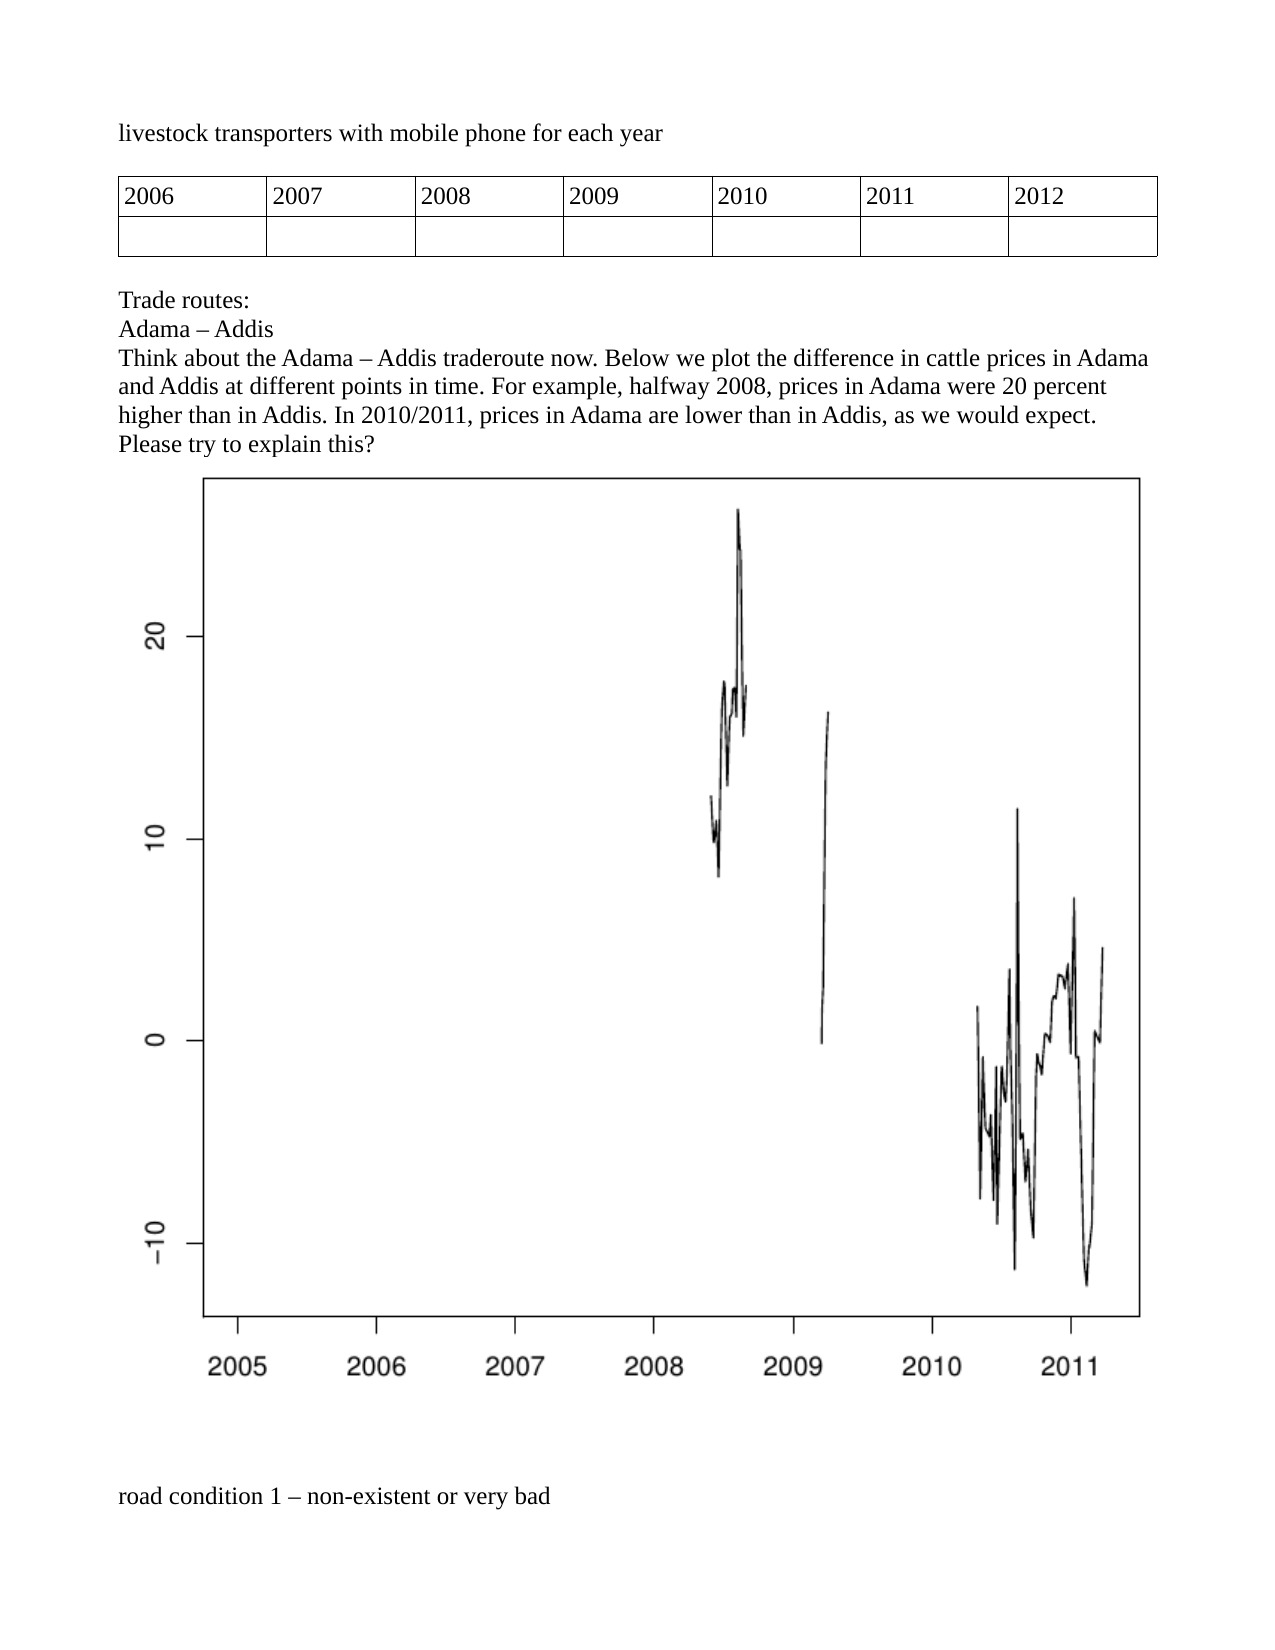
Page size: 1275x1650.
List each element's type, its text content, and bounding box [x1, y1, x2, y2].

table_header 2007 [267, 177, 415, 216]
text Think about the Adama – Addis traderoute now. Below we plot the difference in cattle prices in Adama and Addis at different points in time. For example, halfway 2008, prices in Adama were 20 percent higher than in Addis. In 2010/2011, prices in Adama are lower than in Addis, as we would expect. [118, 343, 1157, 429]
table_cell [564, 217, 712, 256]
table_cell [1009, 217, 1157, 256]
table_header 2008 [416, 177, 563, 216]
text Adama – Addis [118, 314, 1157, 343]
table_header 2006 [119, 177, 266, 216]
table_cell [267, 217, 415, 256]
text road condition 1 – non-existent or very bad [118, 1481, 1157, 1510]
table_cell [119, 217, 266, 256]
table_header 2011 [861, 177, 1008, 216]
table_cell [861, 217, 1008, 256]
text Please try to explain this? [118, 429, 1157, 457]
table_header 2009 [564, 177, 712, 216]
text livestock transporters with mobile phone for each year [118, 118, 1157, 147]
table_cell [416, 217, 563, 256]
picture [118, 457, 1157, 1395]
table_cell [713, 217, 860, 256]
table_header 2012 [1009, 177, 1157, 216]
table_header 2010 [713, 177, 860, 216]
text Trade routes: [118, 285, 1157, 314]
